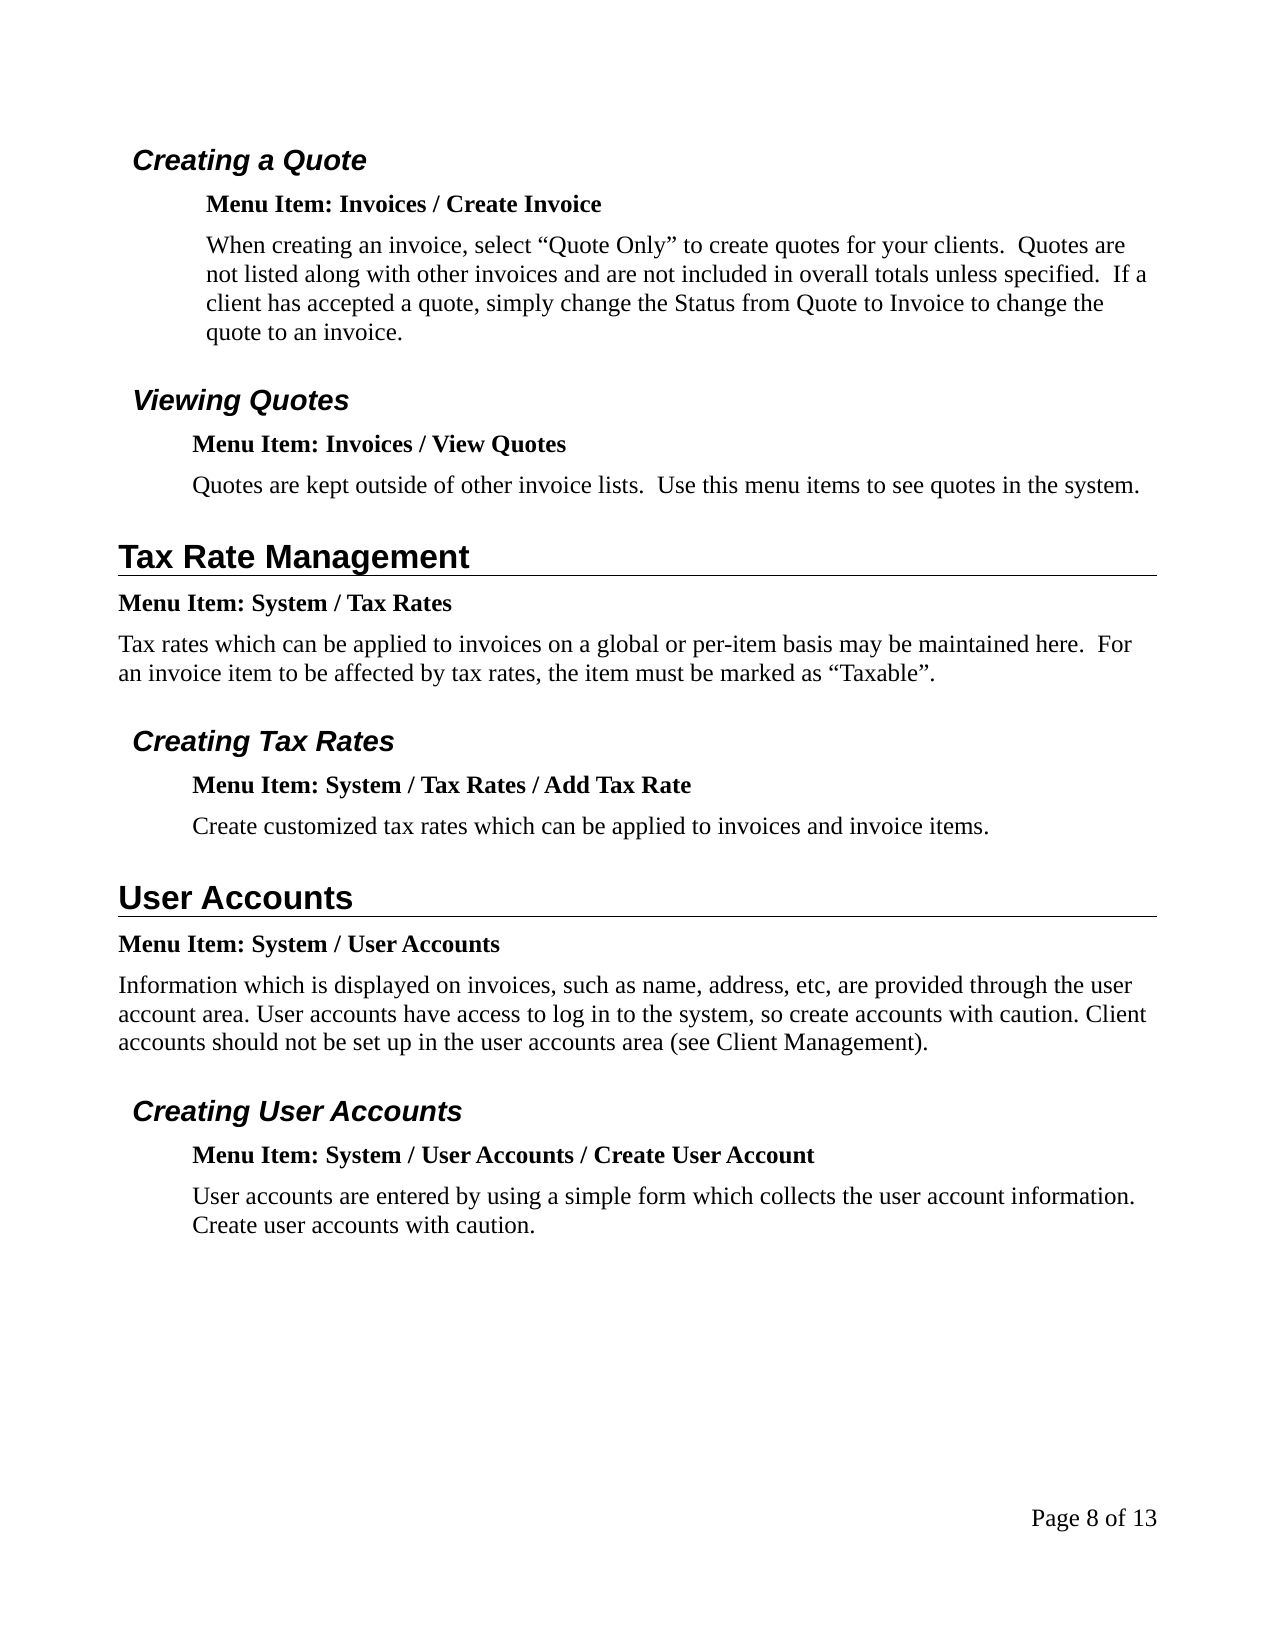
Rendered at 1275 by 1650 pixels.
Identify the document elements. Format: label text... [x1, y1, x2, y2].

text Create customized tax rates which can be applied to invoices and invoice items. [192, 811, 1157, 840]
text Menu Item: Invoices / Create Invoice [206, 189, 1157, 218]
text Tax rates which can be applied to invoices on a global or per-item basis may be maintained here. For an invoice item to be affected by tax rates, the item must be marked as “Taxable”. [118, 629, 1157, 686]
subtitle Tax Rate Management [118, 536, 1157, 575]
text Quotes are kept outside of other invoice lists. Use this menu items to see quotes in the system. [192, 470, 1157, 499]
subtitle Creating Tax Rates [132, 724, 1157, 757]
subtitle User Accounts [118, 877, 1157, 916]
text Information which is displayed on invoices, such as name, address, etc, are provided through the user account area. User accounts have access to log in to the system, so create accounts with caution. Client accounts should not be set up in the user accounts area (see Client Management). [118, 970, 1157, 1056]
text Menu Item: System / User Accounts [118, 929, 1157, 957]
subtitle Creating a Quote [132, 143, 1157, 177]
text Menu Item: System / User Accounts / Create User Account [192, 1140, 1157, 1168]
subtitle Creating User Accounts [132, 1094, 1157, 1127]
text Menu Item: Invoices / View Quotes [192, 429, 1157, 458]
text Menu Item: System / Tax Rates [118, 588, 1157, 616]
text When creating an invoice, select “Quote Only” to create quotes for your clients. Quotes are not listed along with other invoices and are not included in overall totals unless specified. If a client has accepted a quote, simply change the Status from Quote to Invoice to change the quote to an invoice. [206, 230, 1157, 345]
subtitle Viewing Quotes [132, 383, 1157, 416]
text Menu Item: System / Tax Rates / Add Tax Rate [192, 770, 1157, 799]
text User accounts are entered by using a simple form which collects the user account information. Create user accounts with caution. [192, 1181, 1157, 1238]
